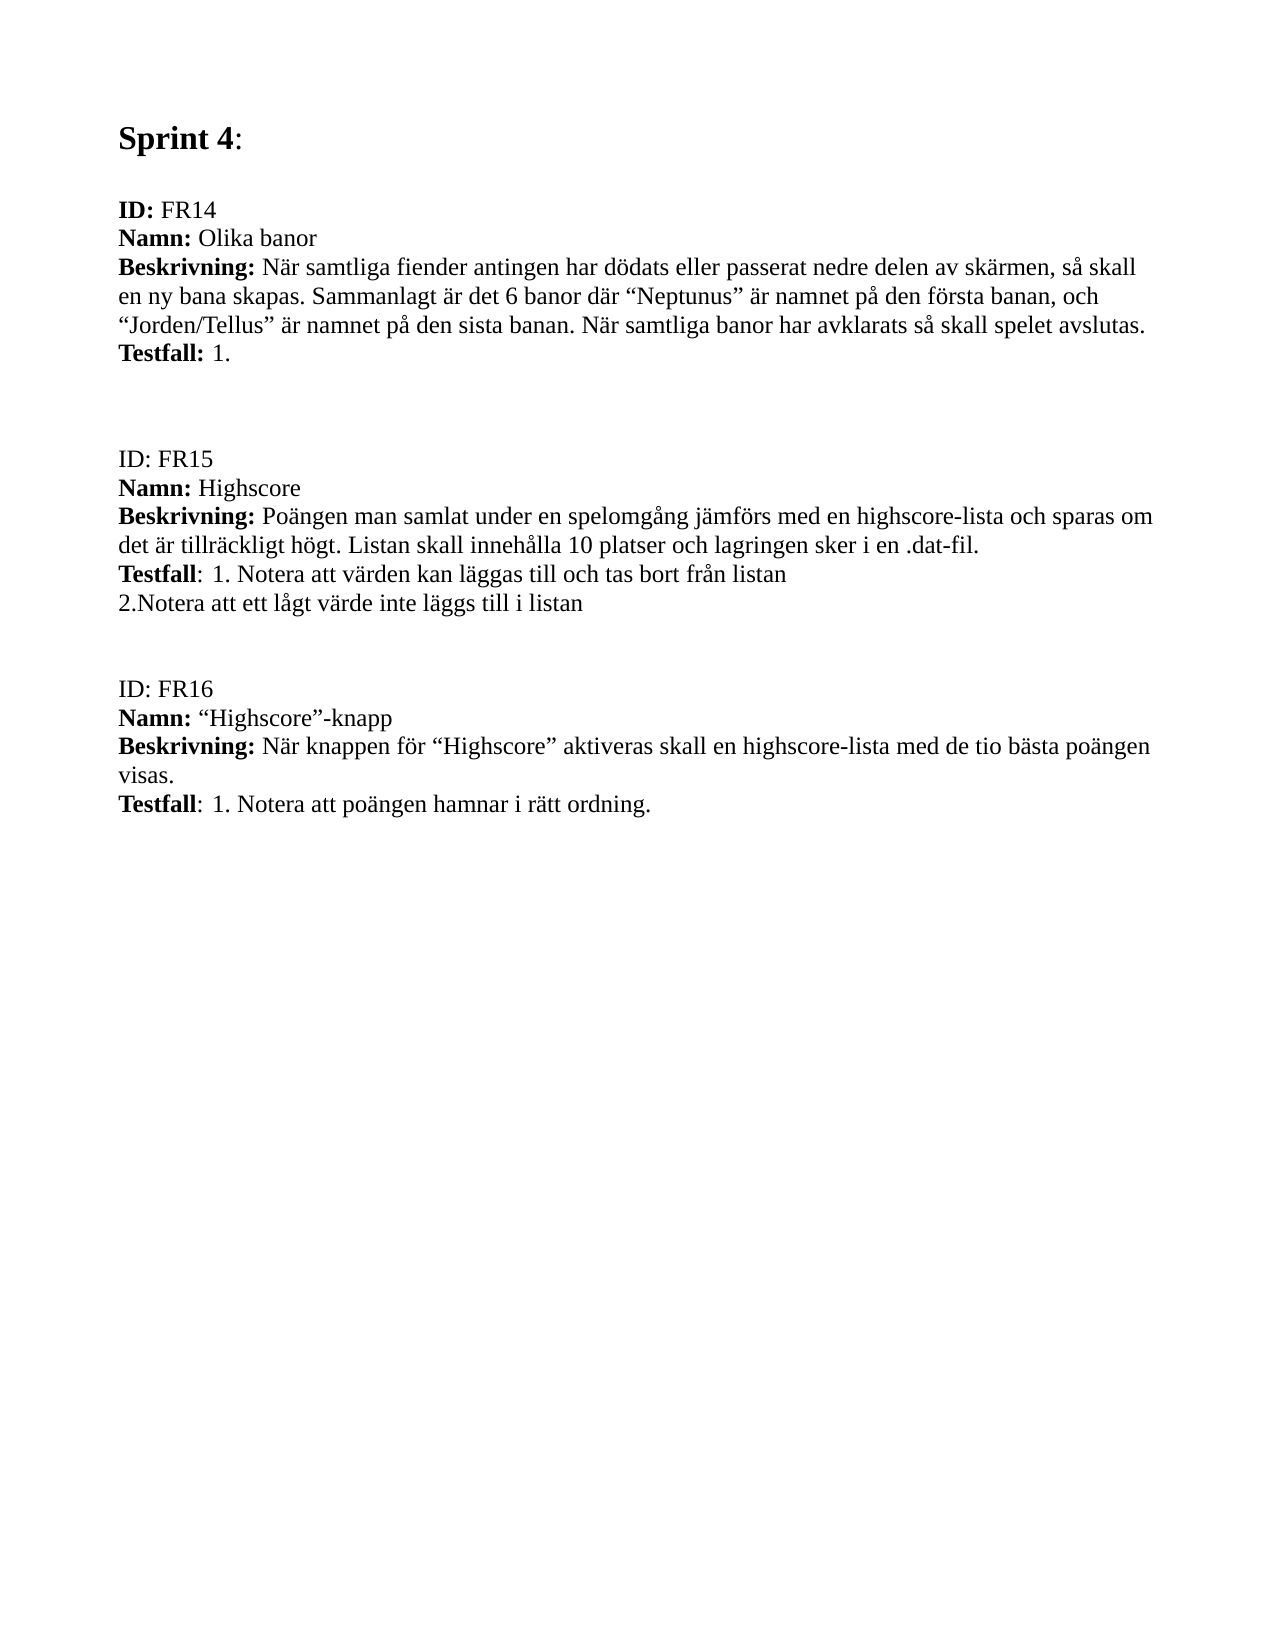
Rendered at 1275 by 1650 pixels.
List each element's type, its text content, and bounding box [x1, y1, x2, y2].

text Testfall: 1. Notera att värden kan läggas till och tas bort från listan [118, 559, 1157, 588]
text ID: FR15 [118, 444, 1157, 473]
text Beskrivning: När samtliga fiender antingen har dödats eller passerat nedre delen av skärmen, så skall en ny bana skapas. Sammanlagt är det 6 banor där “Neptunus” är namnet på den första banan, och “Jorden/Tellus” är namnet på den sista banan. När samtliga banor har avklarats så skall spelet avslutas. [118, 252, 1157, 338]
list Notera att ett lågt värde inte läggs till i listan [118, 588, 1157, 616]
text Sprint 4: [118, 118, 1157, 156]
text Namn: Highscore [118, 473, 1157, 501]
text Beskrivning: Poängen man samlat under en spelomgång jämförs med en highscore-lista och sparas om det är tillräckligt högt. Listan skall innehålla 10 platser och lagringen sker i en .dat-fil. [118, 501, 1157, 559]
text Namn: Olika banor [118, 223, 1157, 252]
text Testfall: 1. [118, 338, 1157, 367]
text ID: FR16 [118, 674, 1157, 703]
text Beskrivning: När knappen för “Highscore” aktiveras skall en highscore-lista med de tio bästa poängen visas. [118, 731, 1157, 789]
text Namn: “Highscore”-knapp [118, 703, 1157, 731]
text Testfall: 1. Notera att poängen hamnar i rätt ordning. [118, 789, 1157, 818]
text ID: FR14 [118, 195, 1157, 223]
